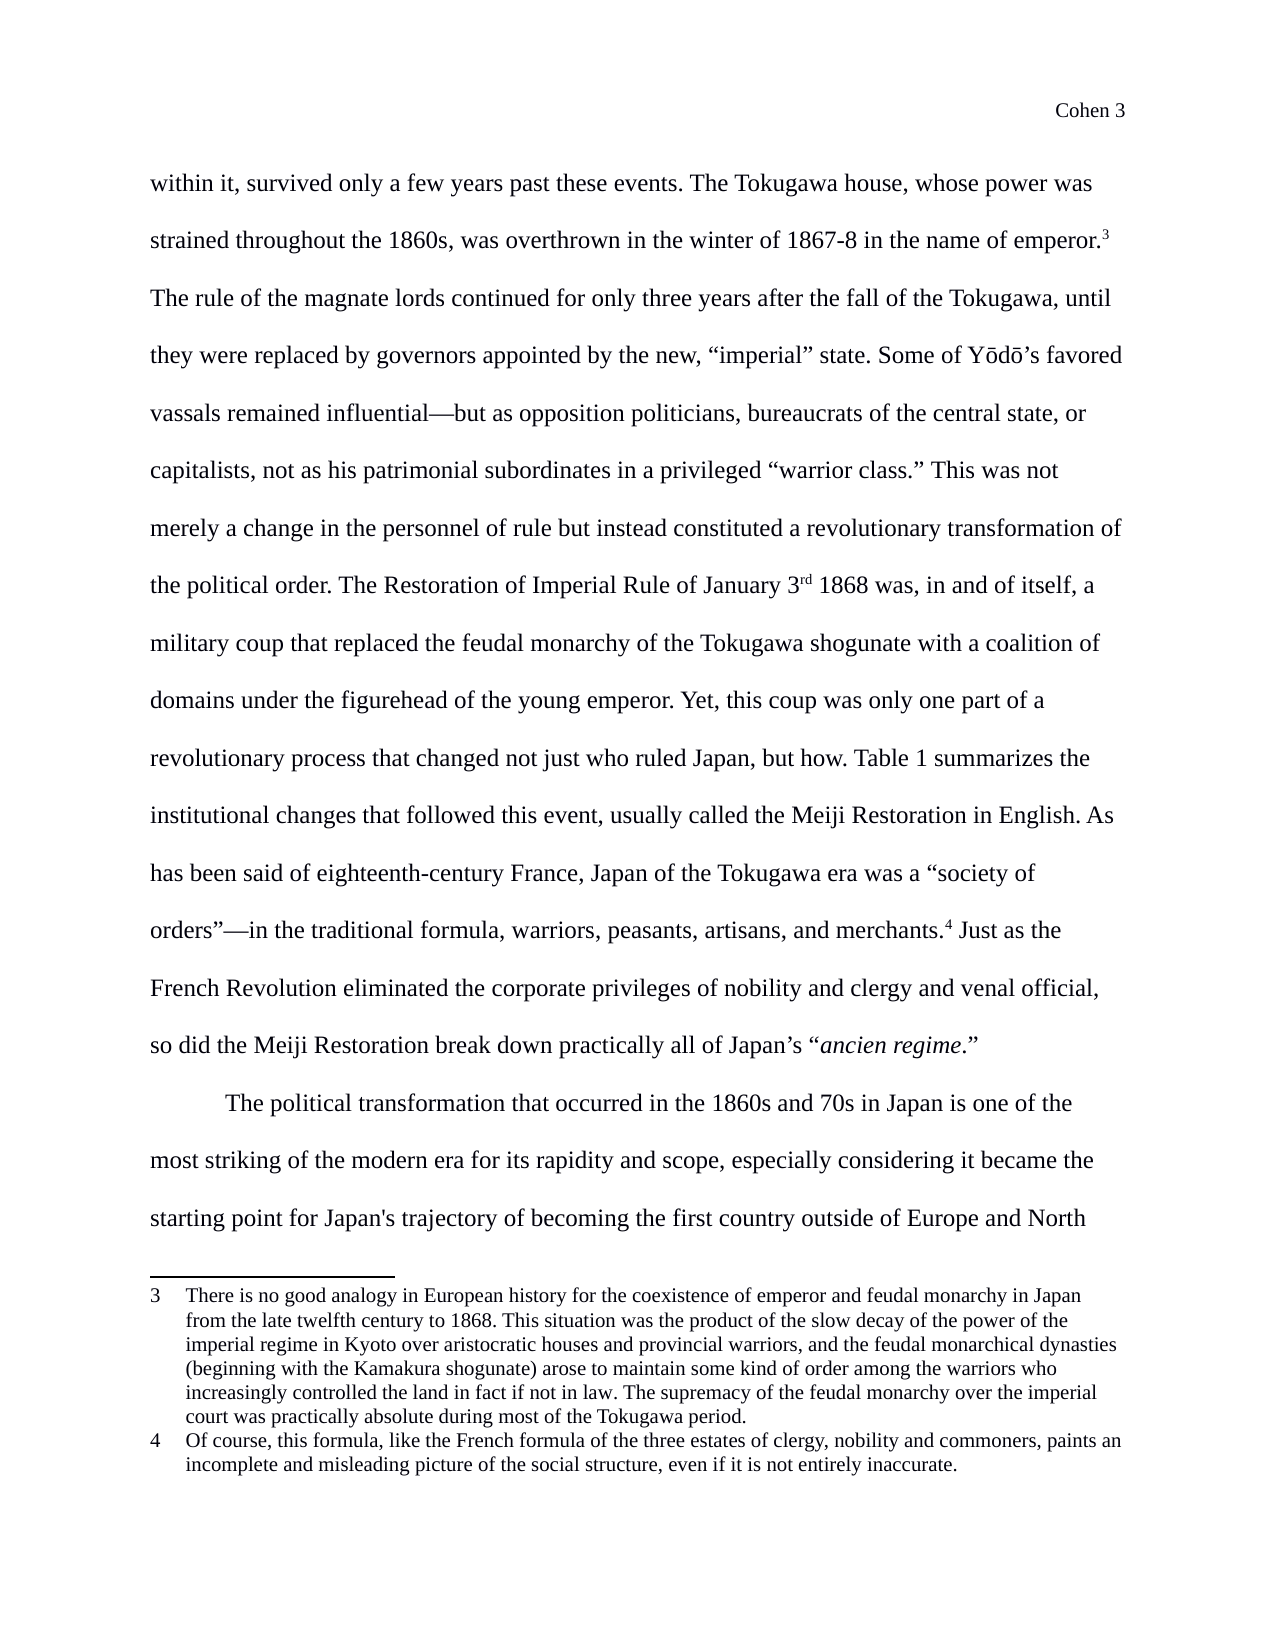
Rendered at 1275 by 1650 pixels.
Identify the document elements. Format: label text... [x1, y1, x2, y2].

text There is no good analogy in European history for the coexistence of emperor and feudal monarchy in Japan from the late twelfth century to 1868. This situation was the product of the slow decay of the power of the imperial regime in Kyoto over aristocratic houses and provincial warriors, and the feudal monarchical dynasties (beginning with the Kamakura shogunate) arose to maintain some kind of order among the warriors who increasingly controlled the land in fact if not in law. The supremacy of the feudal monarchy over the imperial court was practically absolute during most of the Tokugawa period. [150, 1283, 1125, 1428]
text The political transformation that occurred in the 1860s and 70s in Japan is one of the most striking of the modern era for its rapidity and scope, especially considering it became the starting point for Japan's trajectory of becoming the first country outside of Europe and North [150, 1088, 1125, 1232]
text Of course, this formula, like the French formula of the three estates of clergy, nobility and commoners, paints an incomplete and misleading picture of the social structure, even if it is not entirely inaccurate. [150, 1428, 1125, 1476]
text within it, survived only a few years past these events. The Tokugawa house, whose power was strained throughout the 1860s, was overthrown in the winter of 1867-8 in the name of emperor. The rule of the magnate lords continued for only three years after the fall of the Tokugawa, until they were replaced by governors appointed by the new, “imperial” state. Some of Yōdō’s favored vassals remained influential—but as opposition politicians, bureaucrats of the central state, or capitalists, not as his patrimonial subordinates in a privileged “warrior class.” This was not merely a change in the personnel of rule but instead constituted a revolutionary transformation of the political order. The Restoration of Imperial Rule of January 3rd 1868 was, in and of itself, a military coup that replaced the feudal monarchy of the Tokugawa shogunate with a coalition of domains under the figurehead of the young emperor. Yet, this coup was only one part of a revolutionary process that changed not just who ruled Japan, but how. Table 1 summarizes the institutional changes that followed this event, usually called the Meiji Restoration in English. As has been said of eighteenth-century France, Japan of the Tokugawa era was a “society of orders”—in the traditional formula, warriors, peasants, artisans, and merchants. Just as the French Revolution eliminated the corporate privileges of nobility and clergy and venal official, so did the Meiji Restoration break down practically all of Japan’s “ancien regime.” [150, 168, 1125, 1059]
